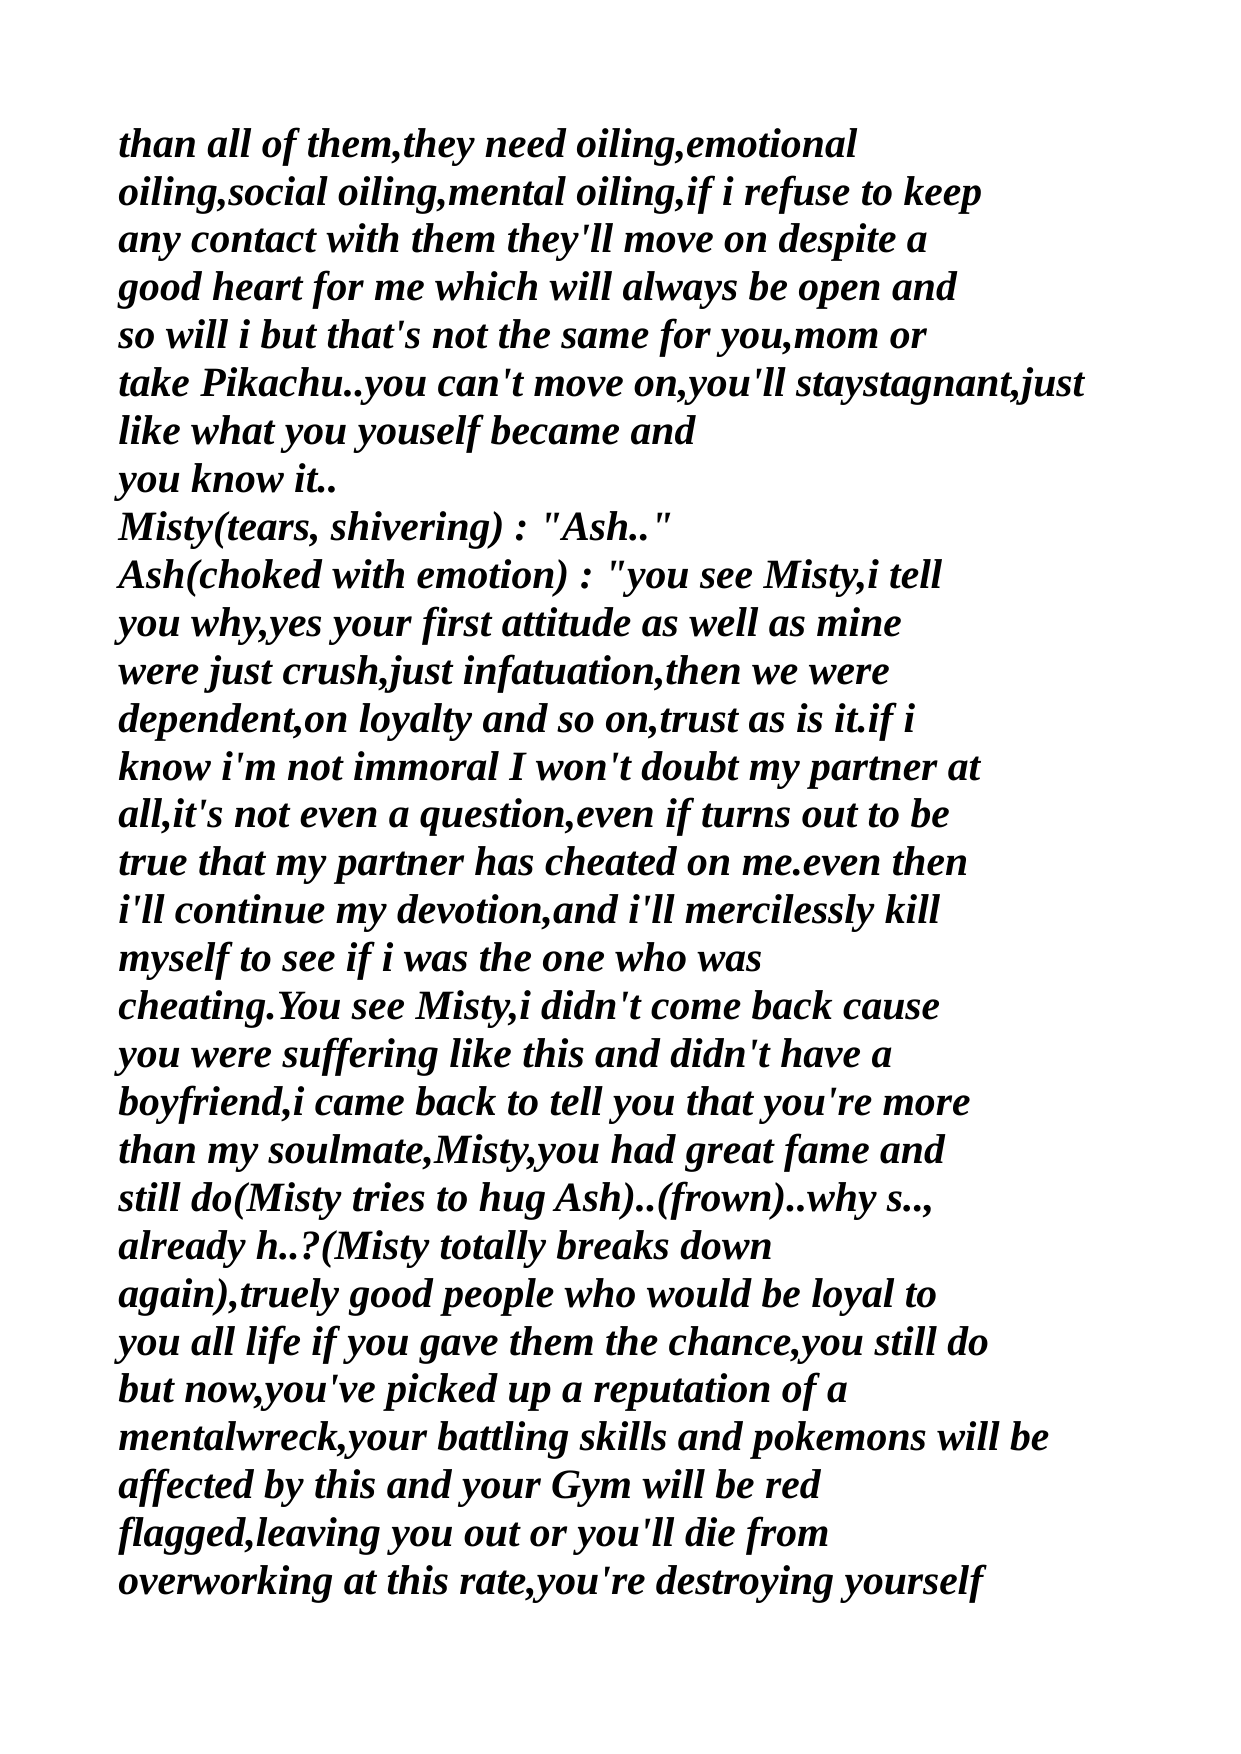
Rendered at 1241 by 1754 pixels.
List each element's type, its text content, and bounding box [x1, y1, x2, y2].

text all,it's not even a question,even if turns out to be [118, 789, 1122, 837]
text boyfriend,i came back to tell you that you're more [118, 1076, 1122, 1124]
text dependent,on loyalty and so on,trust as is it.if i [118, 693, 1122, 741]
text so will i but that's not the same for you,mom or [118, 310, 1122, 358]
text you why,yes your first attitude as well as mine [118, 597, 1122, 645]
text already h..?(Misty totally breaks down [118, 1220, 1122, 1268]
text but now,you've picked up a reputation of a mentalwreck,your battling skills and pokemons will be [118, 1364, 1122, 1460]
text good heart for me which will always be open and [118, 262, 1122, 310]
text know i'm not immoral I won't doubt my partner at [118, 741, 1122, 789]
text any contact with them they'll move on despite a [118, 214, 1122, 262]
text overworking at this rate,you're destroying yourself [118, 1556, 1122, 1603]
text again),truely good people who would be loyal to [118, 1268, 1122, 1316]
text cheating.You see Misty,i didn't come back cause [118, 981, 1122, 1028]
text you were suffering like this and didn't have a [118, 1028, 1122, 1076]
text you know it.. [118, 453, 1122, 501]
text you all life if you gave them the chance,you still do [118, 1316, 1122, 1364]
text i'll continue my devotion,and i'll mercilessly kill [118, 885, 1122, 933]
text true that my partner has cheated on me.even then [118, 837, 1122, 885]
text flagged,leaving you out or you'll die from [118, 1508, 1122, 1556]
text were just crush,just infatuation,then we were [118, 645, 1122, 693]
text oiling,social oiling,mental oiling,if i refuse to keep [118, 166, 1122, 214]
text myself to see if i was the one who was [118, 933, 1122, 981]
text than my soulmate,Misty,you had great fame and [118, 1124, 1122, 1172]
text affected by this and your Gym will be red [118, 1460, 1122, 1508]
text take Pikachu..you can't move on,you'll staystagnant,just like what you youself became and [118, 358, 1122, 453]
text Ash(choked with emotion) : "you see Misty,i tell [118, 549, 1122, 597]
text Misty(tears, shivering) : "Ash.." [118, 501, 1122, 549]
text still do(Misty tries to hug Ash)..(frown)..why s.., [118, 1172, 1122, 1220]
text than all of them,they need oiling,emotional [118, 118, 1122, 166]
